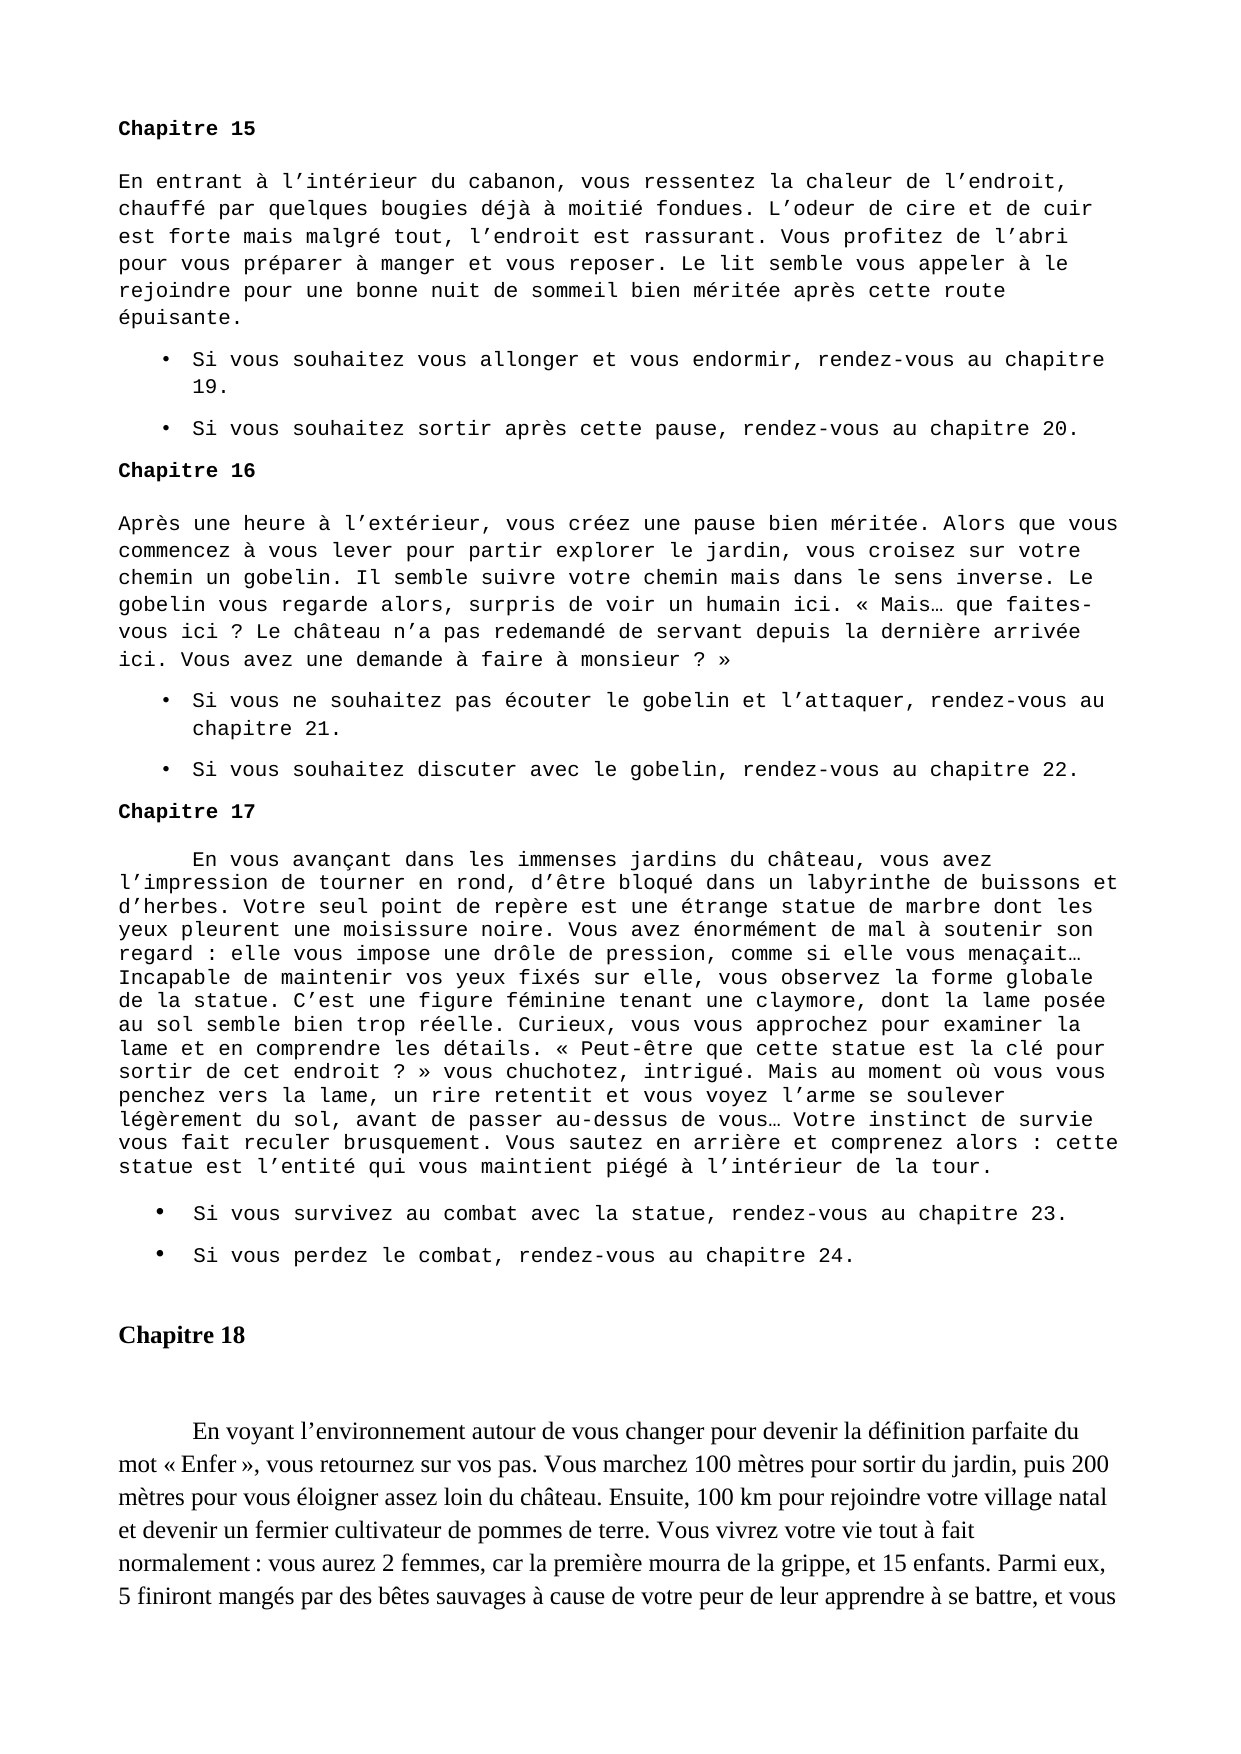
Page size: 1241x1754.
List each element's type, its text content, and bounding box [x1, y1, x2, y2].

text Chapitre 18 [118, 1321, 1122, 1349]
list Si vous souhaitez vous allonger et vous endormir, rendez-vous au chapitre 19. [162, 349, 1122, 400]
text Après une heure à l’extérieur, vous créez une pause bien méritée. Alors que vous commencez à vous lever pour partir explorer le jardin, vous croisez sur votre chemin un gobelin. Il semble suivre votre chemin mais dans le sens inverse. Le gobelin vous regarde alors, surpris de voir un humain ici. « Mais… que faites-vous ici ? Le château n’a pas redemandé de servant depuis la dernière arrivée ici. Vous avez une demande à faire à monsieur ? » [118, 513, 1122, 672]
text En entrant à l’intérieur du cabanon, vous ressentez la chaleur de l’endroit, chauffé par quelques bougies déjà à moitié fondues. L’odeur de cire et de cuir est forte mais malgré tout, l’endroit est rassurant. Vous profitez de l’abri pour vous préparer à manger et vous reposer. Le lit semble vous appeler à le rejoindre pour une bonne nuit de sommeil bien méritée après cette route épuisante. [118, 171, 1122, 331]
text En vous avançant dans les immenses jardins du château, vous avez l’impression de tourner en rond, d’être bloqué dans un labyrinthe de buissons et d’herbes. Votre seul point de repère est une étrange statue de marbre dont les yeux pleurent une moisissure noire. Vous avez énormément de mal à soutenir son regard : elle vous impose une drôle de pression, comme si elle vous menaçait… Incapable de maintenir vos yeux fixés sur elle, vous observez la forme globale de la statue. C’est une figure féminine tenant une claymore, dont la lame posée au sol semble bien trop réelle. Curieux, vous vous approchez pour examiner la lame et en comprendre les détails. « Peut-être que cette statue est la clé pour sortir de cet endroit ? » vous chuchotez, intrigué. Mais au moment où vous vous penchez vers la lame, un rire retentit et vous voyez l’arme se soulever légèrement du sol, avant de passer au-dessus de vous… Votre instinct de survie vous fait reculer brusquement. Vous sautez en arrière et comprenez alors : cette statue est l’entité qui vous maintient piégé à l’intérieur de la tour. [118, 848, 1122, 1203]
list Si vous survivez au combat avec la statue, rendez-vous au chapitre 23. [156, 1203, 1122, 1227]
list Si vous souhaitez sortir après cette pause, rendez-vous au chapitre 20. [162, 418, 1122, 442]
list Si vous ne souhaitez pas écouter le gobelin et l’attaquer, rendez-vous au chapitre 21. [162, 691, 1122, 741]
list Si vous perdez le combat, rendez-vous au chapitre 24. [156, 1245, 1122, 1302]
text En voyant l’environnement autour de vous changer pour devenir la définition parfaite du mot « Enfer », vous retournez sur vos pas. Vous marchez 100 mètres pour sortir du jardin, puis 200 mètres pour vous éloigner assez loin du château. Ensuite, 100 km pour rejoindre votre village natal et devenir un fermier cultivateur de pommes de terre. Vous vivrez votre vie tout à fait normalement : vous aurez 2 femmes, car la première mourra de la grippe, et 15 enfants. Parmi eux, 5 finiront mangés par des bêtes sauvages à cause de votre peur de leur apprendre à se battre, et vous [118, 1416, 1122, 1609]
subtitle Chapitre 16 [118, 460, 1122, 483]
list Si vous souhaitez discuter avec le gobelin, rendez-vous au chapitre 22. [162, 759, 1122, 783]
text Chapitre 17 [118, 801, 1122, 825]
subtitle Chapitre 15 [118, 118, 1122, 142]
